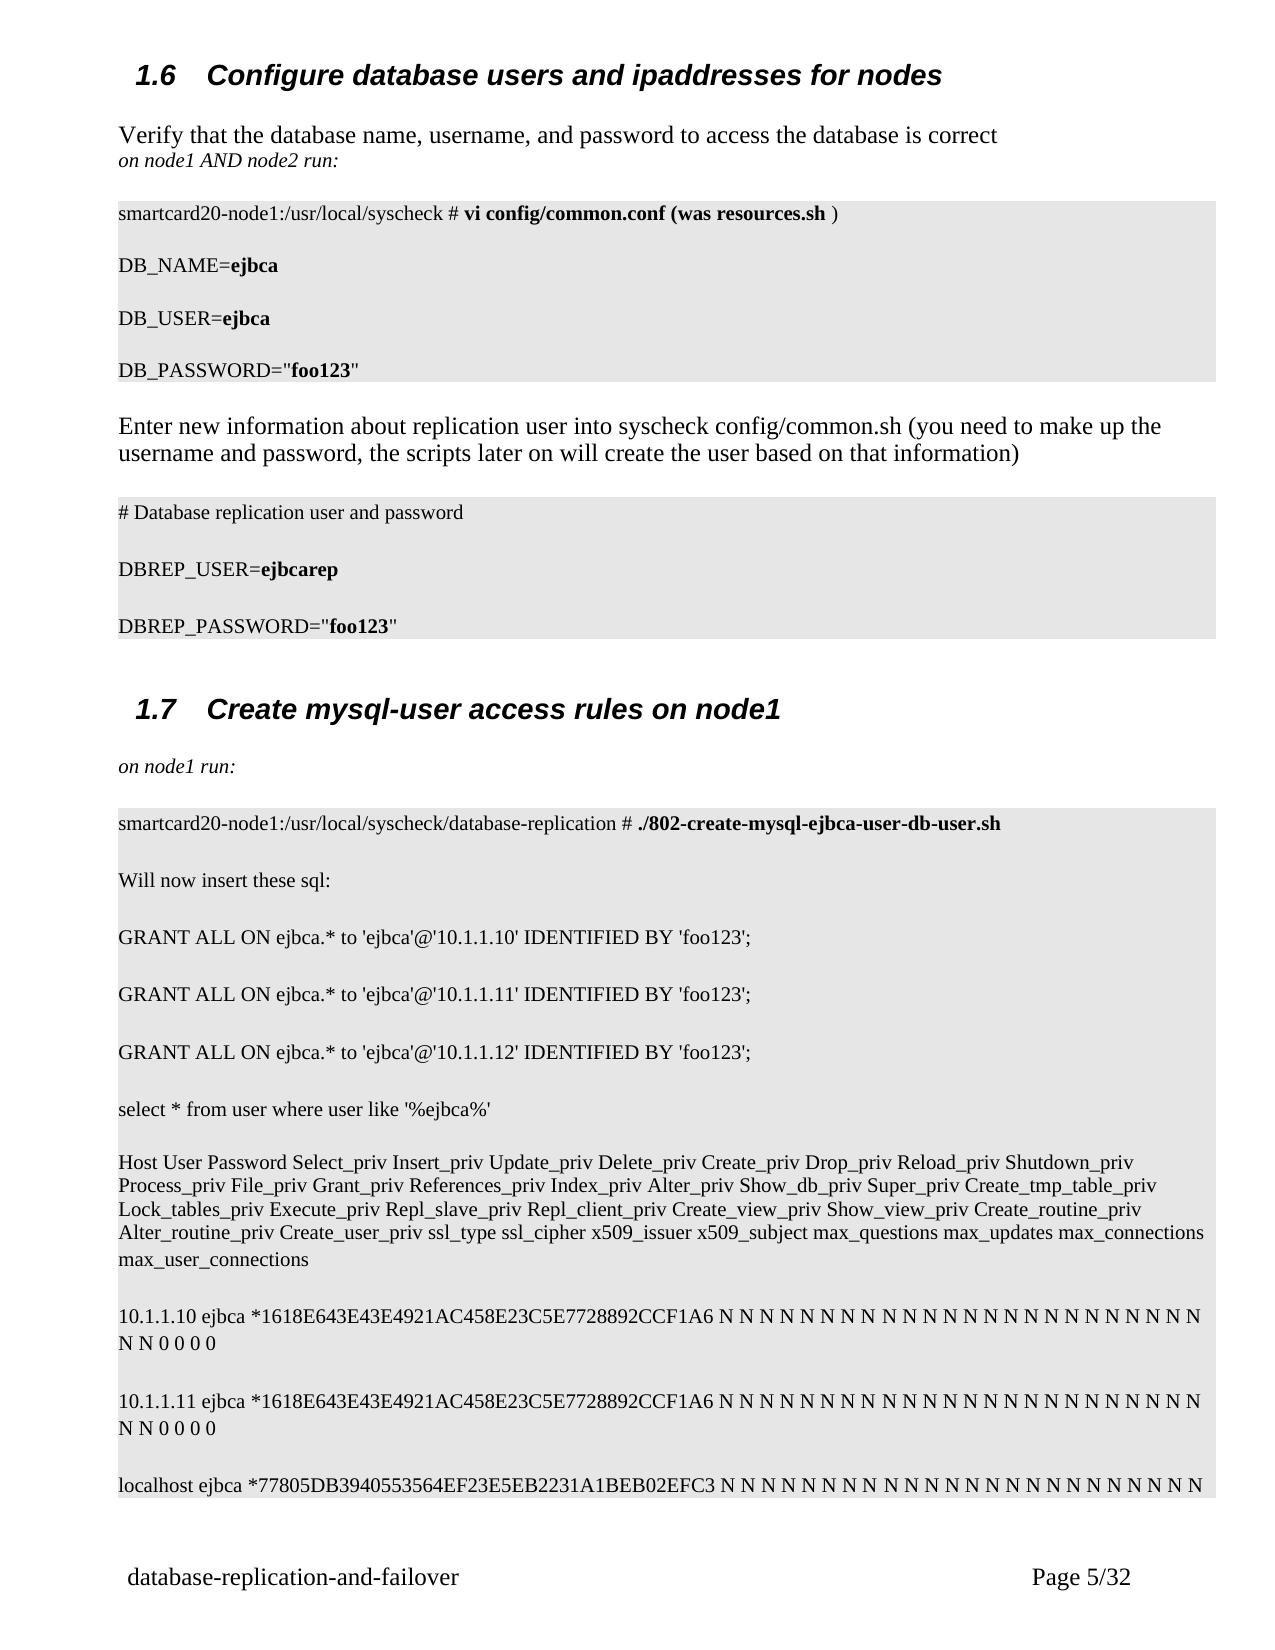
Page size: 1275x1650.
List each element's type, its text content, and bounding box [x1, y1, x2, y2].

subtitle Create mysql-user access rules on node1 [127, 693, 1207, 726]
text Verify that the database name, username, and password to access the database is correct [118, 121, 1216, 149]
text Will now insert these sql: [118, 865, 1216, 893]
text DBREP_USER=ejbcarep [118, 554, 1216, 582]
subtitle Configure database users and ipaddresses for nodes [127, 59, 1207, 92]
text DBREP_PASSWORD="foo123" [118, 611, 1216, 639]
text DB_NAME=ejbca [118, 254, 1216, 277]
text Host User Password Select_priv Insert_priv Update_priv Delete_priv Create_priv Drop_priv Reload_priv Shutdown_priv Process_priv File_priv Grant_priv References_priv Index_priv Alter_priv Show_db_priv Super_priv Create_tmp_table_priv Lock_tables_priv Execute_priv Repl_slave_priv Repl_client_priv Create_view_priv Show_view_priv Create_routine_priv Alter_routine_priv Create_user_priv ssl_type ssl_cipher x509_issuer x509_subject max_questions max_updates max_connections max_user_connections [118, 1151, 1216, 1271]
text # Database replication user and password [118, 497, 1216, 524]
text smartcard20-node1:/usr/local/syscheck # vi config/common.conf (was resources.sh ) [118, 201, 1216, 224]
text on node1 AND node2 run: [118, 149, 1216, 172]
text 10.1.1.10 ejbca *1618E643E43E4921AC458E23C5E7728892CCF1A6 N N N N N N N N N N N N N N N N N N N N N N N N N N 0 0 0 0 [118, 1301, 1216, 1356]
text GRANT ALL ON ejbca.* to 'ejbca'@'10.1.1.11' IDENTIFIED BY 'foo123'; [118, 979, 1216, 1007]
text DB_PASSWORD="foo123" [118, 359, 1216, 382]
text GRANT ALL ON ejbca.* to 'ejbca'@'10.1.1.12' IDENTIFIED BY 'foo123'; [118, 1037, 1216, 1064]
text Enter new information about replication user into syscheck config/common.sh (you need to make up the username and password, the scripts later on will create the user based on that information) [118, 412, 1216, 467]
text on node1 run: [118, 755, 1216, 778]
text localhost ejbca *77805DB3940553564EF23E5EB2231A1BEB02EFC3 N N N N N N N N N N N N N N N N N N N N N N N N [118, 1471, 1216, 1498]
text smartcard20-node1:/usr/local/syscheck/database-replication # ./802-create-mysql-ejbca-user-db-user.sh [118, 808, 1216, 836]
text DB_USER=ejbca [118, 307, 1216, 330]
text select * from user where user like '%ejbca%' [118, 1094, 1216, 1122]
text 10.1.1.11 ejbca *1618E643E43E4921AC458E23C5E7728892CCF1A6 N N N N N N N N N N N N N N N N N N N N N N N N N N 0 0 0 0 [118, 1386, 1216, 1441]
text GRANT ALL ON ejbca.* to 'ejbca'@'10.1.1.10' IDENTIFIED BY 'foo123'; [118, 922, 1216, 950]
